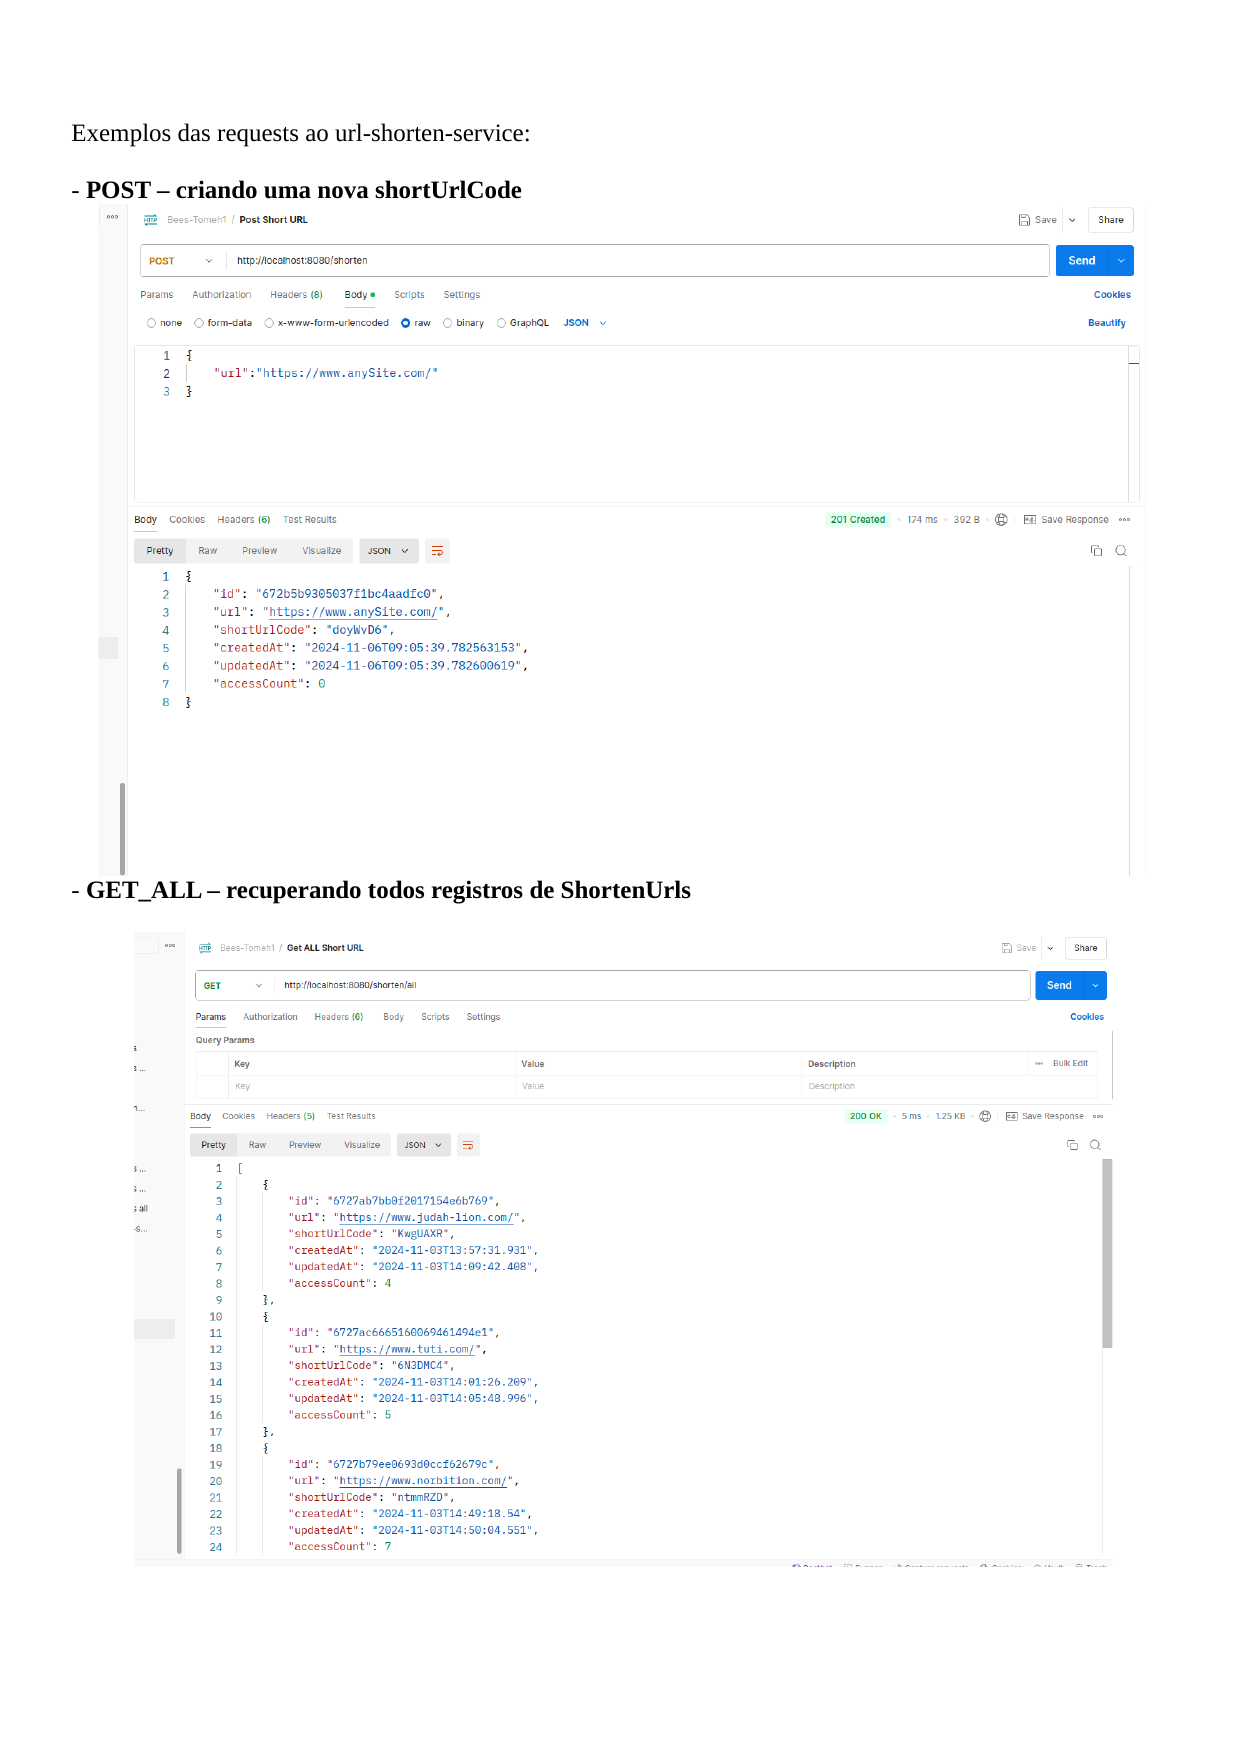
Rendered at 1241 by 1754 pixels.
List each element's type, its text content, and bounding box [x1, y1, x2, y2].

text Exemplos das requests ao url-shorten-service: [71, 118, 1176, 147]
text - GET_ALL – recuperando todos registros de ShortenUrls [71, 204, 1176, 904]
picture [134, 932, 1113, 1567]
picture [98, 204, 1149, 876]
text - POST – criando uma nova shortUrlCode [71, 176, 1176, 204]
